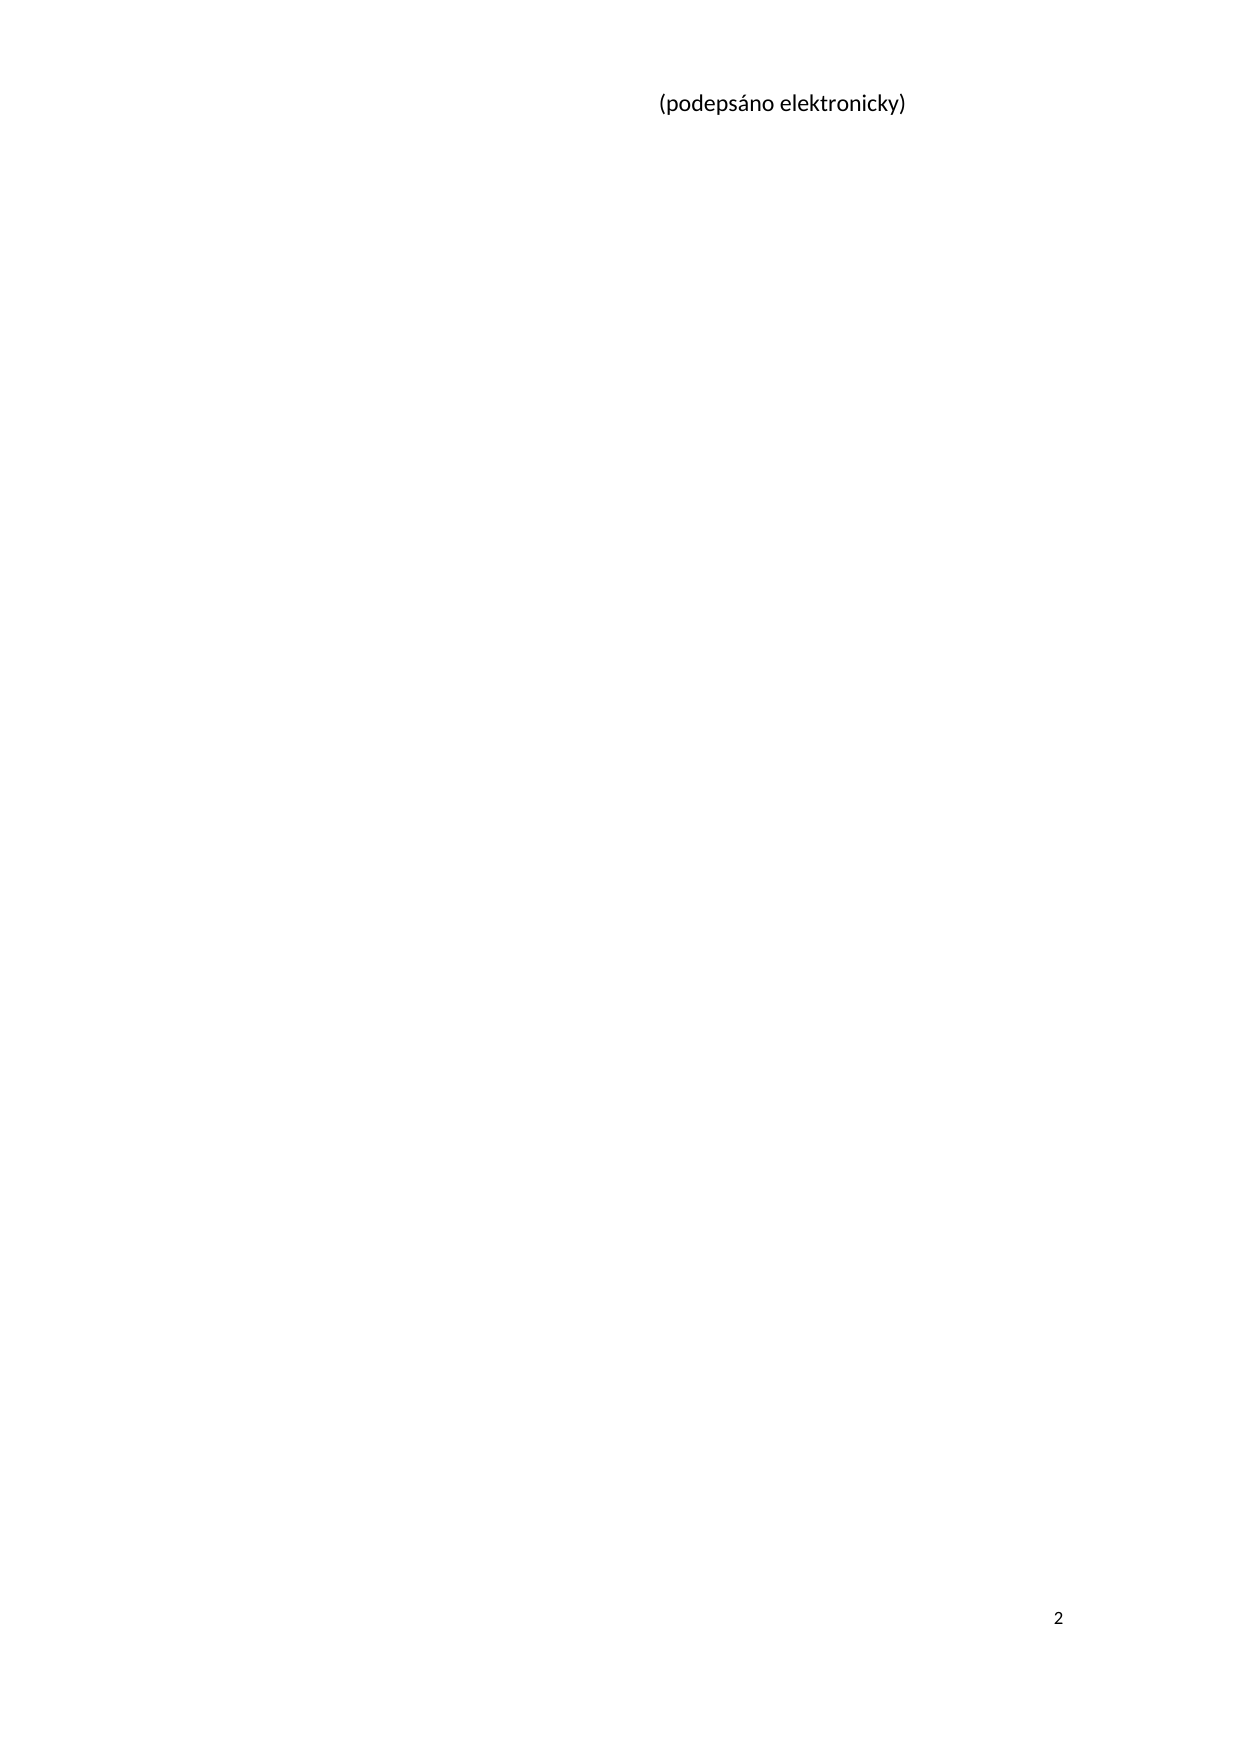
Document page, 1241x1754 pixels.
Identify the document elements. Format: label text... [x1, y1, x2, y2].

text (podepsáno elektronicky) [502, 88, 1063, 118]
